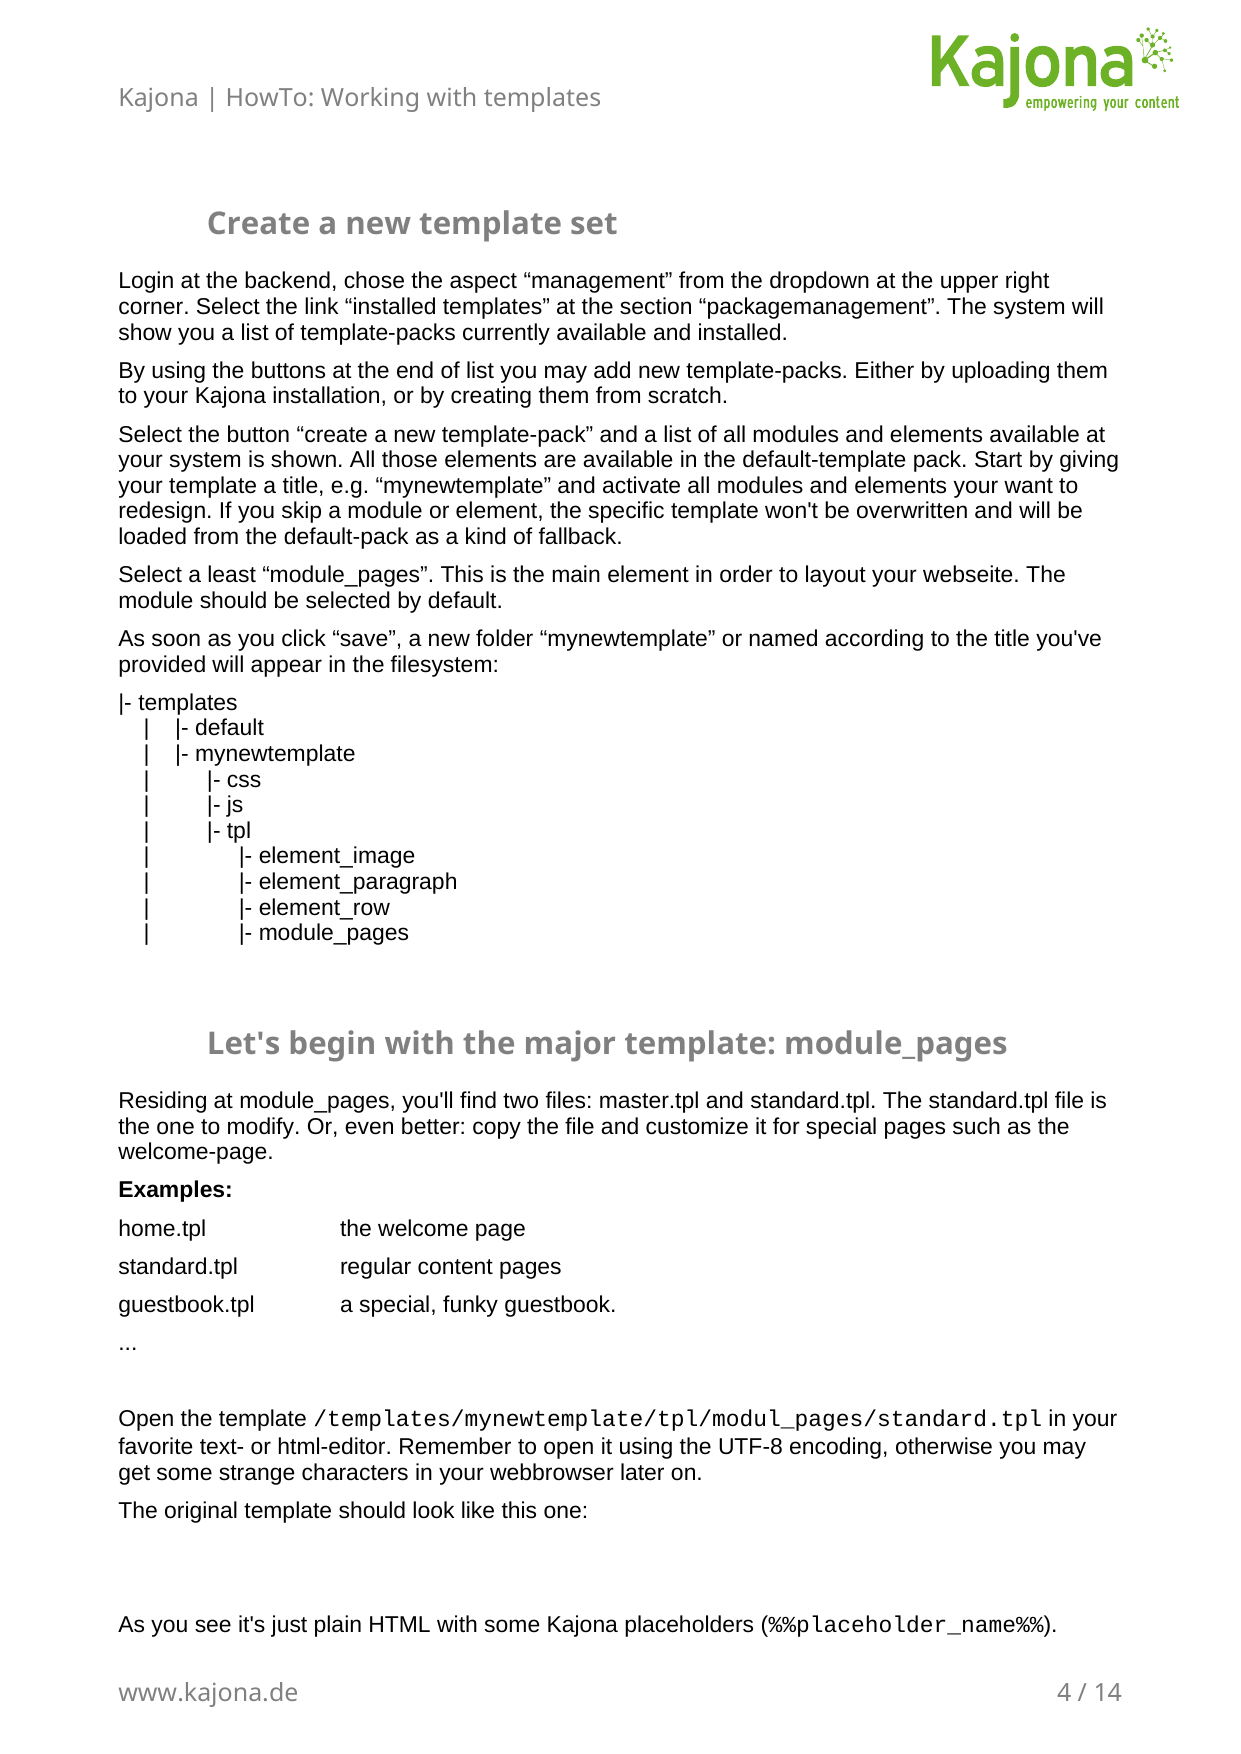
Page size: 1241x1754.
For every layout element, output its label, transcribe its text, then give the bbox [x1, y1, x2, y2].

text standard.tpl regular content pages [118, 1253, 1122, 1279]
text As you see it's just plain HTML with some Kajona placeholders (%%placeholder_name%%). [118, 1612, 1122, 1639]
text home.tpl the welcome page [118, 1215, 1122, 1241]
text Select a least “module_pages”. This is the main element in order to layout your webseite. The module should be selected by default. [118, 562, 1122, 613]
text Residing at module_pages, you'll find two files: master.tpl and standard.tpl. The standard.tpl file is the one to modify. Or, even better: copy the file and customize it for special pages such as the welcome-page. [118, 1088, 1122, 1165]
text Open the template /templates/mynewtemplate/tpl/modul_pages/standard.tpl in your favorite text- or html-editor. Remember to open it using the UTF-8 encoding, otherwise you may get some strange characters in your webbrowser later on. [118, 1406, 1122, 1485]
text Examples: [118, 1177, 1122, 1203]
text Select the button “create a new template-pack” and a list of all modules and elements available at your system is shown. All those elements are available in the default-template pack. Start by giving your template a title, e.g. “mynewtemplate” and activate all modules and elements your want to redesign. If you skip a module or element, the specific template won't be overwritten and will be loaded from the default-pack as a kind of fallback. [118, 421, 1122, 549]
text The original template should look like this one: [118, 1497, 1122, 1523]
text As soon as you click “save”, a new folder “mynewtemplate” or named according to the title you've provided will appear in the filesystem: [118, 626, 1122, 677]
text By using the buttons at the end of list you may add new template-packs. Either by uploading them to your Kajona installation, or by creating them from scratch. [118, 357, 1122, 409]
text ... [118, 1330, 1122, 1355]
text |- templates | |- default | |- mynewtemplate | |- css | |- js | |- tpl | |- element_image | |- element_paragraph | |- element_row | |- module_pages [118, 689, 1122, 946]
subtitle Let's begin with the major template: module_pages [118, 1021, 1122, 1064]
text guestbook.tpl a special, funky guestbook. [118, 1292, 1122, 1317]
text Login at the backend, chose the aspect “management” from the dropdown at the upper right corner. Select the link “installed templates” at the section “packagemanagement”. The system will show you a list of template-packs currently available and installed. [118, 268, 1122, 345]
subtitle Create a new template set [118, 201, 1122, 244]
